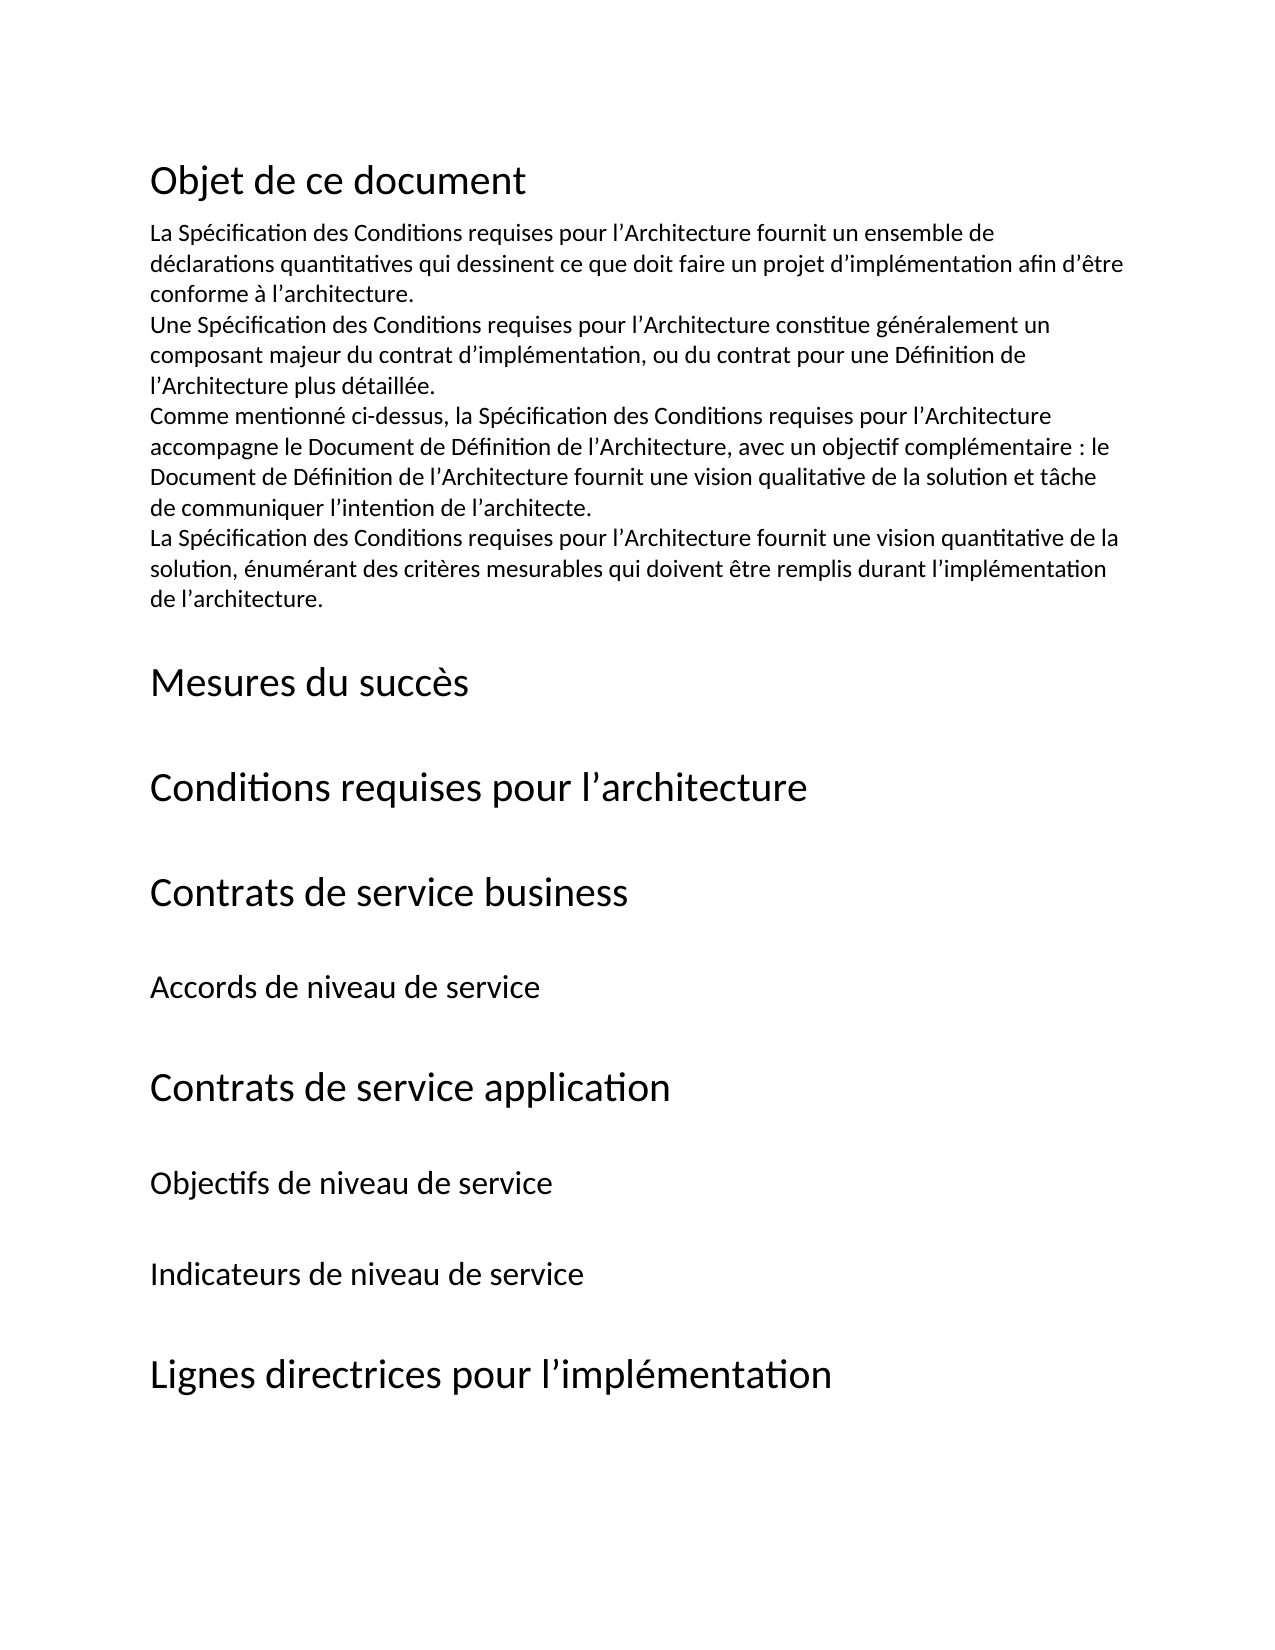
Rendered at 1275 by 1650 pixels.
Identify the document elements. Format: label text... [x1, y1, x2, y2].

subtitle Mesures du succès [150, 656, 1125, 706]
subtitle Objectifs de niveau de service [150, 1162, 1125, 1203]
text Une Spécification des Conditions requises pour l’Architecture constitue généralement un composant majeur du contrat d’implémentation, ou du contrat pour une Définition de l’Architecture plus détaillée. [150, 309, 1125, 400]
text Comme mentionné ci-dessus, la Spécification des Conditions requises pour l’Architecture accompagne le Document de Définition de l’Architecture, avec un objectif complémentaire : le Document de Définition de l’Architecture fournit une vision qualitative de la solution et tâche de communiquer l’intention de l’architecte. [150, 400, 1125, 522]
subtitle Contrats de service application [150, 1061, 1125, 1112]
subtitle Lignes directrices pour l’implémentation [150, 1348, 1125, 1399]
subtitle Objet de ce document [150, 154, 1125, 205]
subtitle Conditions requises pour l’architecture [150, 761, 1125, 811]
text La Spécification des Conditions requises pour l’Architecture fournit un ensemble de déclarations quantitatives qui dessinent ce que doit faire un projet d’implémentation afin d’être conforme à l’architecture. [150, 217, 1125, 309]
subtitle Indicateurs de niveau de service [150, 1253, 1125, 1294]
text La Spécification des Conditions requises pour l’Architecture fournit une vision quantitative de la solution, énumérant des critères mesurables qui doivent être remplis durant l’implémentation de l’architecture. [150, 522, 1125, 614]
subtitle Contrats de service business [150, 866, 1125, 916]
subtitle Accords de niveau de service [150, 966, 1125, 1007]
